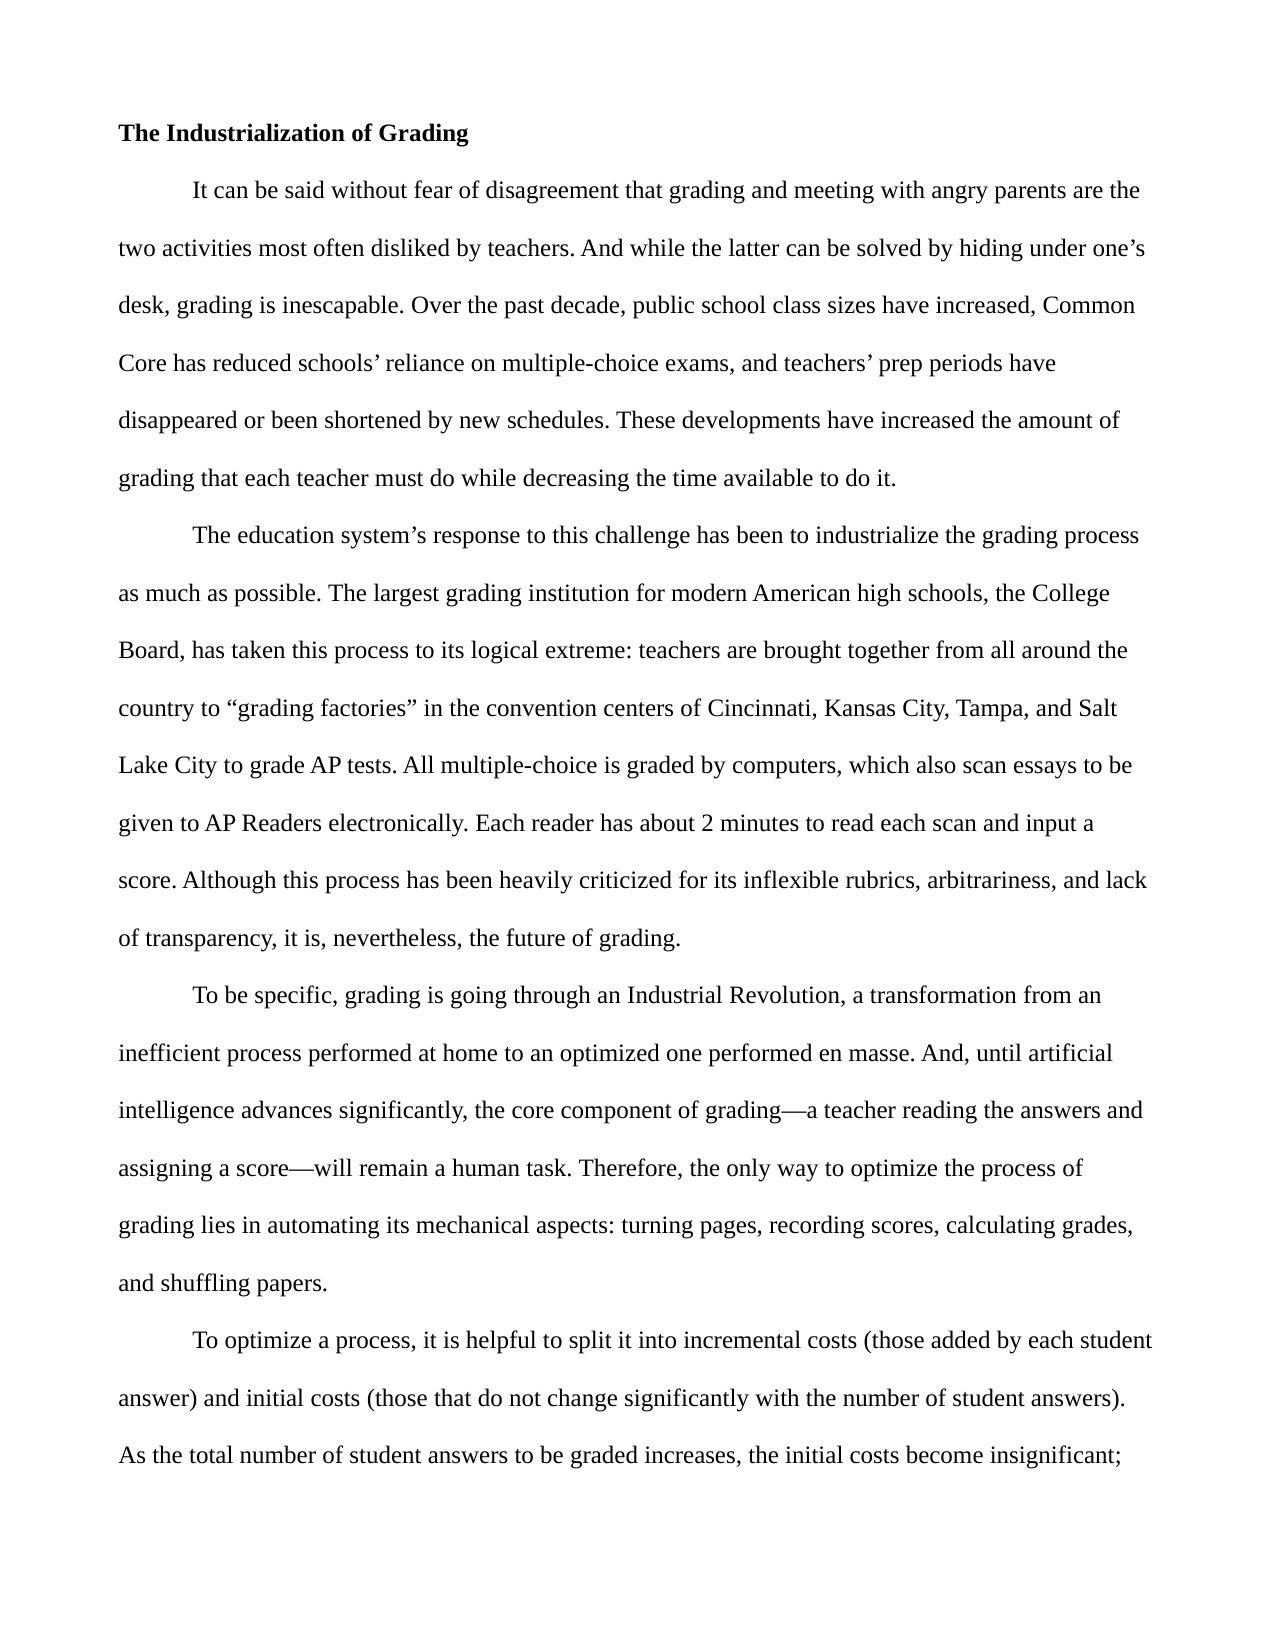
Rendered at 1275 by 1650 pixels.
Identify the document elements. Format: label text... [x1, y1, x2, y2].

text It can be said without fear of disagreement that grading and meeting with angry parents are the two activities most often disliked by teachers. And while the latter can be solved by hiding under one’s desk, grading is inescapable. Over the past decade, public school class sizes have increased, Common Core has reduced schools’ reliance on multiple-choice exams, and teachers’ prep periods have disappeared or been shortened by new schedules. These developments have increased the amount of grading that each teacher must do while decreasing the time available to do it. [118, 176, 1157, 492]
text To be specific, grading is going through an Industrial Revolution, a transformation from an inefficient process performed at home to an optimized one performed en masse. And, until artificial intelligence advances significantly, the core component of grading—a teacher reading the answers and assigning a score—will remain a human task. Therefore, the only way to optimize the process of grading lies in automating its mechanical aspects: turning pages, recording scores, calculating grades, and shuffling papers. [118, 981, 1157, 1297]
text The education system’s response to this challenge has been to industrialize the grading process as much as possible. The largest grading institution for modern American high schools, the College Board, has taken this process to its logical extreme: teachers are brought together from all around the country to “grading factories” in the convention centers of Cincinnati, Kansas City, Tampa, and Salt Lake City to grade AP tests. All multiple-choice is graded by computers, which also scan essays to be given to AP Readers electronically. Each reader has about 2 minutes to read each scan and input a score. Although this process has been heavily criticized for its inflexible rubrics, arbitrariness, and lack of transparency, it is, nevertheless, the future of grading. [118, 521, 1157, 952]
text To optimize a process, it is helpful to split it into incremental costs (those added by each student answer) and initial costs (those that do not change significantly with the number of student answers). As the total number of student answers to be graded increases, the initial costs become insignificant; [118, 1326, 1157, 1469]
text The Industrialization of Grading [118, 118, 1157, 147]
